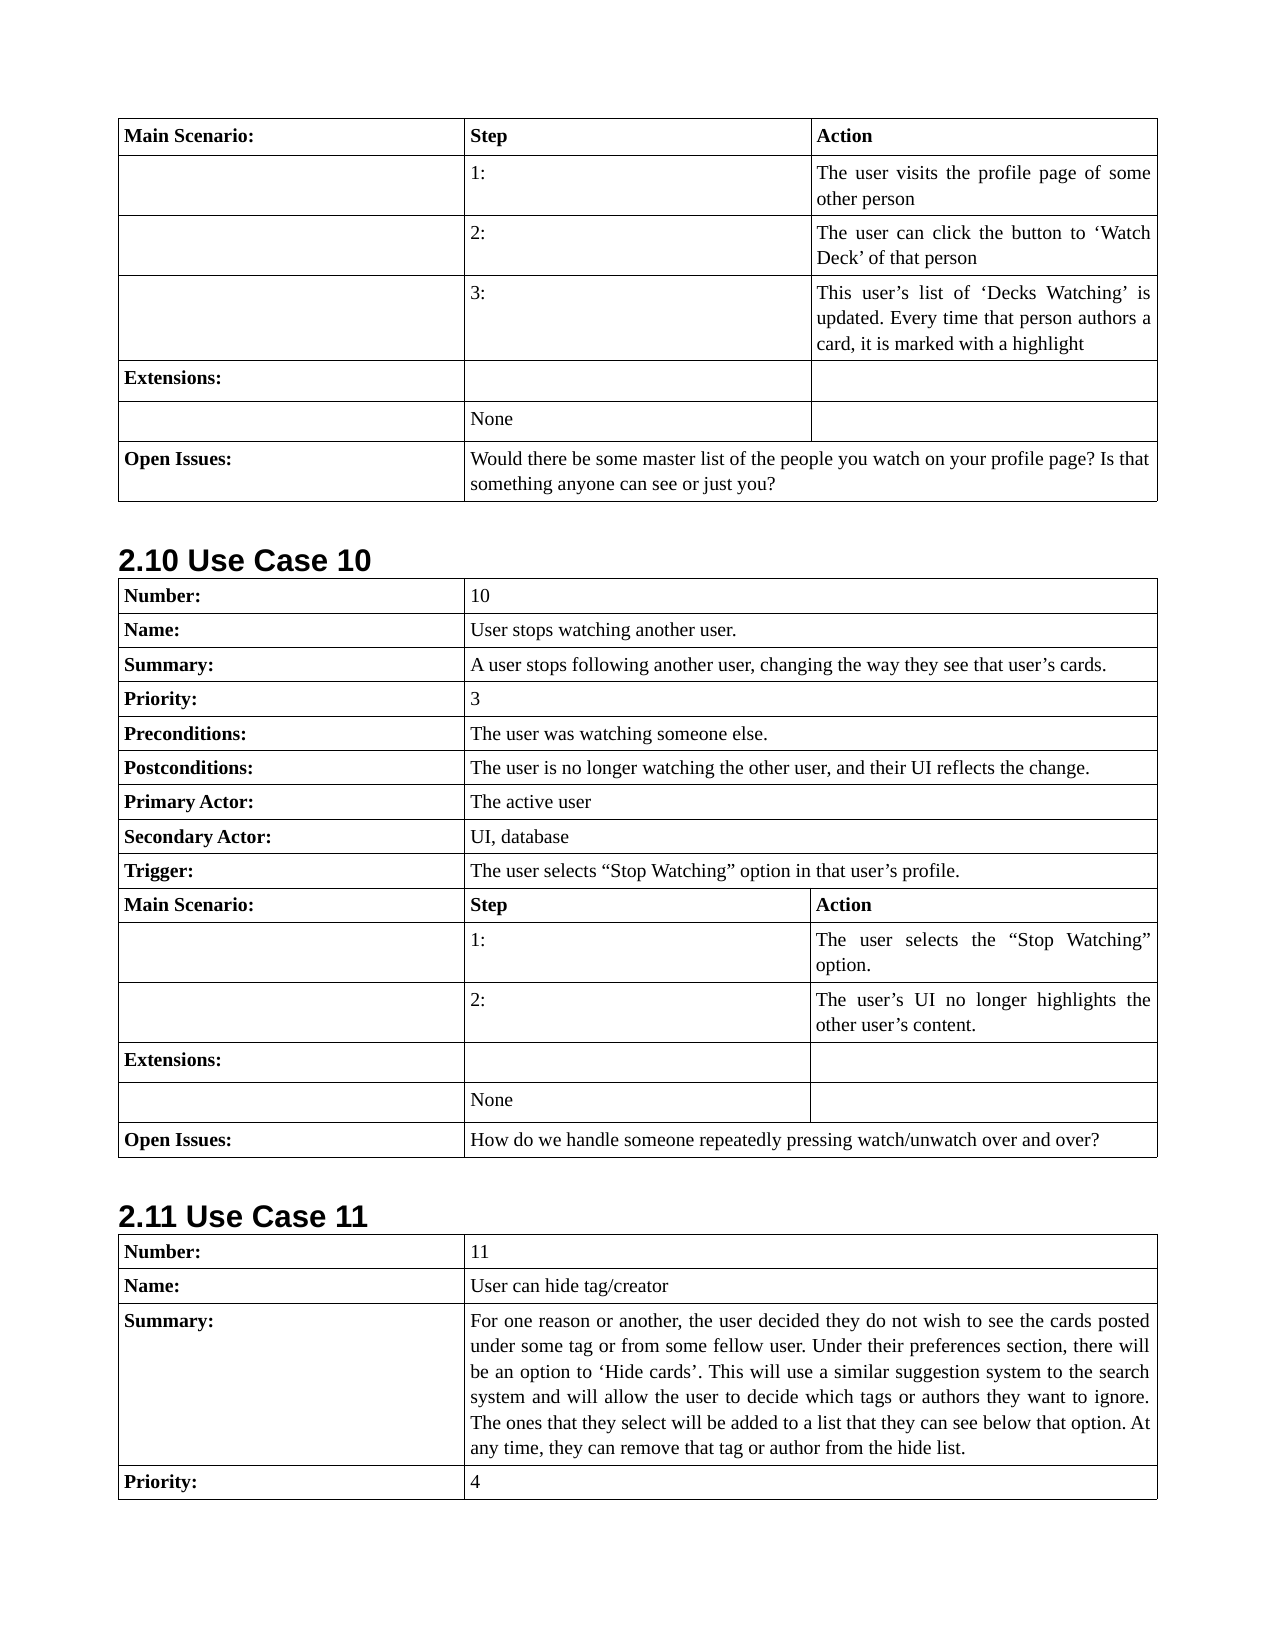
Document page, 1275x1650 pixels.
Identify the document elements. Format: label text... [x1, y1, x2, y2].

table_cell Name: [119, 1269, 464, 1303]
table_cell How do we handle someone repeatedly pressing watch/unwatch over and over? [465, 1123, 1157, 1157]
table_cell Would there be some master list of the people you watch on your profile page? Is that something anyone can see or just you? [465, 442, 1157, 501]
table_cell Name: [119, 614, 464, 647]
table_cell Main Scenario: [119, 889, 464, 922]
table_cell Extensions: [119, 361, 464, 401]
table_cell For one reason or another, the user decided they do not wish to see the cards posted under some tag or from some fellow user. Under their preferences section, there will be an option to ‘Hide cards’. This will use a similar suggestion system to the search system and will allow the user to decide which tags or authors they want to ignore. The ones that they select will be added to a list that they can see below that option. At any time, they can remove that tag or author from the hide list. [465, 1304, 1157, 1465]
table_cell Open Issues: [119, 442, 464, 501]
table_cell The user selects “Stop Watching” option in that user’s profile. [465, 854, 1157, 887]
table_cell Priority: [119, 682, 464, 716]
table_cell [812, 361, 1157, 401]
table_cell None [465, 1083, 810, 1122]
table_cell Action [811, 889, 1157, 922]
table_cell The user visits the profile page of some other person [812, 156, 1157, 215]
table_cell 3 [465, 682, 1157, 716]
table_header Number: [119, 1235, 464, 1268]
table_cell The user is no longer watching the other user, and their UI reflects the change. [465, 751, 1157, 784]
table_cell The user can click the button to ‘Watch Deck’ of that person [812, 216, 1157, 275]
table_cell A user stops following another user, changing the way they see that user’s cards. [465, 648, 1157, 681]
table_header 11 [465, 1235, 1157, 1268]
table_cell [119, 402, 464, 441]
table_cell Summary: [119, 1304, 464, 1465]
table_cell Postconditions: [119, 751, 464, 784]
table_cell [811, 1083, 1157, 1122]
table_cell Step [465, 889, 810, 922]
table_cell Open Issues: [119, 1123, 464, 1157]
table_cell Primary Actor: [119, 785, 464, 819]
table_cell 2: [465, 216, 811, 275]
table_cell The user was watching someone else. [465, 717, 1157, 750]
table_cell [119, 276, 464, 360]
table_cell [119, 1083, 464, 1122]
table_cell User can hide tag/creator [465, 1269, 1157, 1303]
table_cell [465, 361, 811, 401]
table_cell [811, 1043, 1157, 1082]
table_cell Priority: [119, 1466, 464, 1499]
table_cell [119, 156, 464, 215]
table_cell Secondary Actor: [119, 820, 464, 853]
table_cell None [465, 402, 811, 441]
table_cell Extensions: [119, 1043, 464, 1082]
table_cell [465, 1043, 810, 1082]
table_cell Action [812, 119, 1157, 155]
table_cell The active user [465, 785, 1157, 819]
table_cell 1: [465, 923, 810, 982]
table_cell [119, 983, 464, 1042]
text 2.11 Use Case 11 [118, 1198, 1157, 1234]
table_cell Step [465, 119, 811, 155]
table_cell User stops watching another user. [465, 614, 1157, 647]
table_cell 4 [465, 1466, 1157, 1499]
table_cell Main Scenario: [119, 119, 464, 155]
table_cell Trigger: [119, 854, 464, 887]
table_cell 1: [465, 156, 811, 215]
table_cell Summary: [119, 648, 464, 681]
table_cell [812, 402, 1157, 441]
table_cell [119, 923, 464, 982]
table_cell [119, 216, 464, 275]
table_cell Preconditions: [119, 717, 464, 750]
table_cell This user’s list of ‘Decks Watching’ is updated. Every time that person authors a card, it is marked with a highlight [812, 276, 1157, 360]
table_header 10 [465, 579, 1157, 612]
table_cell 2: [465, 983, 810, 1042]
table_cell The user selects the “Stop Watching” option. [811, 923, 1157, 982]
table_cell 3: [465, 276, 811, 360]
table_cell The user’s UI no longer highlights the other user’s content. [811, 983, 1157, 1042]
table_cell UI, database [465, 820, 1157, 853]
text 2.10 Use Case 10 [118, 542, 1157, 578]
table_header Number: [119, 579, 464, 612]
